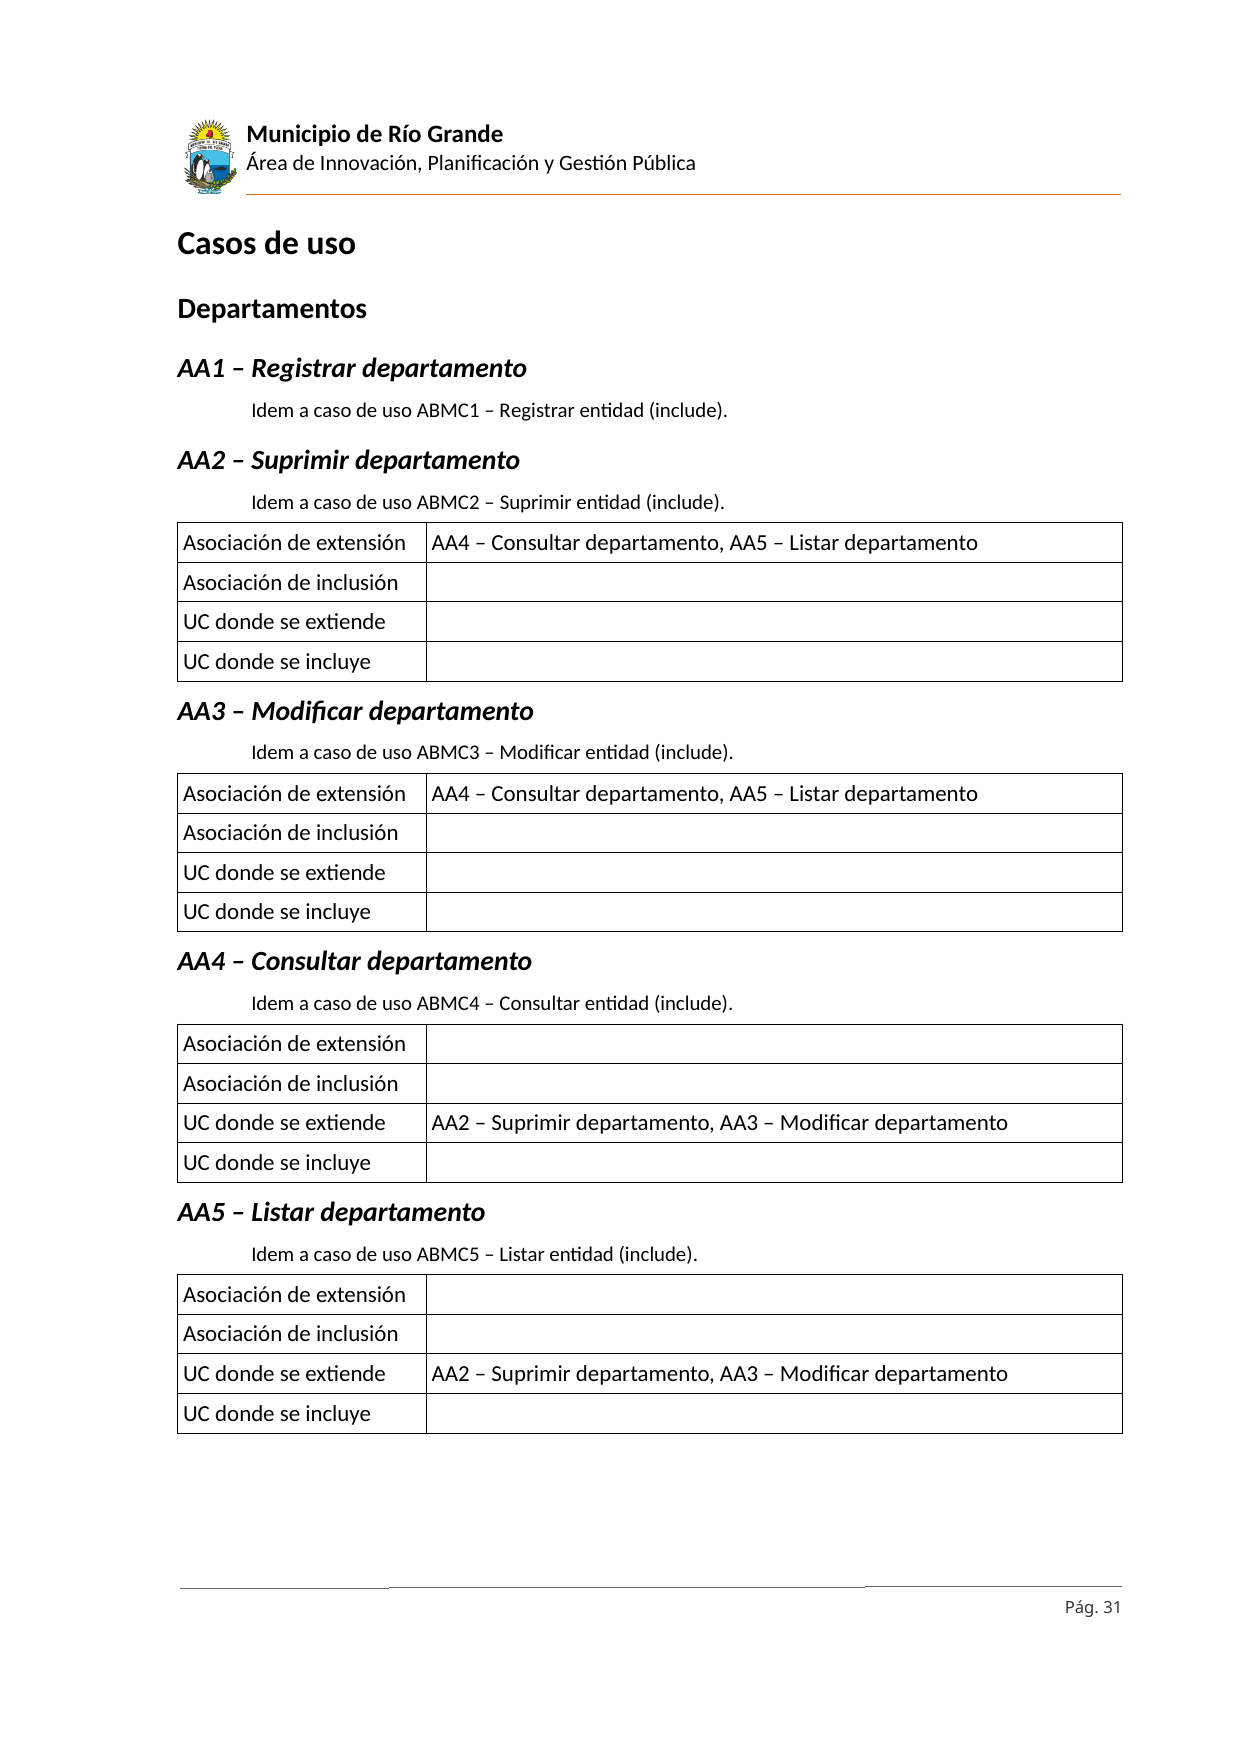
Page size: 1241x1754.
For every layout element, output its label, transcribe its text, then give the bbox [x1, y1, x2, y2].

table_cell [427, 1143, 1122, 1182]
table_cell [427, 814, 1122, 852]
text Idem a caso de uso ABMC1 – Registrar entidad (include). [177, 397, 1122, 422]
table_cell UC donde se extiende [178, 1104, 426, 1142]
table_cell UC donde se extiende [178, 1354, 426, 1393]
table_cell [427, 893, 1122, 931]
table_header Asociación de extensión [178, 1025, 426, 1063]
table_cell UC donde se incluye [178, 893, 426, 931]
table_cell Asociación de inclusión [178, 1315, 426, 1353]
subtitle Casos de uso [177, 222, 1122, 262]
table_header [427, 1025, 1122, 1063]
subtitle AA4 – Consultar departamento [177, 944, 1122, 978]
table_cell UC donde se incluye [178, 1394, 426, 1432]
table_cell UC donde se extiende [178, 853, 426, 892]
table_header Asociación de extensión [178, 1275, 426, 1314]
table_cell UC donde se incluye [178, 1143, 426, 1182]
table_header AA4 – Consultar departamento, AA5 – Listar departamento [427, 774, 1122, 812]
subtitle Departamentos [177, 289, 1122, 325]
table_cell Asociación de inclusión [178, 814, 426, 852]
text Idem a caso de uso ABMC2 – Suprimir entidad (include). [177, 489, 1122, 514]
table_cell Asociación de inclusión [178, 1064, 426, 1103]
subtitle AA1 – Registrar departamento [177, 350, 1122, 384]
text Idem a caso de uso ABMC3 – Modificar entidad (include). [177, 739, 1122, 765]
text Idem a caso de uso ABMC5 – Listar entidad (include). [177, 1241, 1122, 1266]
subtitle AA2 – Suprimir departamento [177, 443, 1122, 476]
table_header AA4 – Consultar departamento, AA5 – Listar departamento [427, 523, 1122, 562]
table_cell AA2 – Suprimir departamento, AA3 – Modificar departamento [427, 1354, 1122, 1393]
table_header Asociación de extensión [178, 523, 426, 562]
table_cell [427, 642, 1122, 681]
table_header [427, 1275, 1122, 1314]
text Idem a caso de uso ABMC4 – Consultar entidad (include). [177, 990, 1122, 1016]
subtitle AA3 – Modificar departamento [177, 693, 1122, 727]
table_cell [427, 563, 1122, 601]
table_header Asociación de extensión [178, 774, 426, 812]
table_cell Asociación de inclusión [178, 563, 426, 601]
table_cell UC donde se incluye [178, 642, 426, 681]
table_cell [427, 853, 1122, 892]
table_cell UC donde se extiende [178, 602, 426, 641]
subtitle AA5 – Listar departamento [177, 1194, 1122, 1228]
table_cell [427, 1315, 1122, 1353]
table_cell [427, 1394, 1122, 1432]
table_cell [427, 602, 1122, 641]
table_cell AA2 – Suprimir departamento, AA3 – Modificar departamento [427, 1104, 1122, 1142]
table_cell [427, 1064, 1122, 1103]
